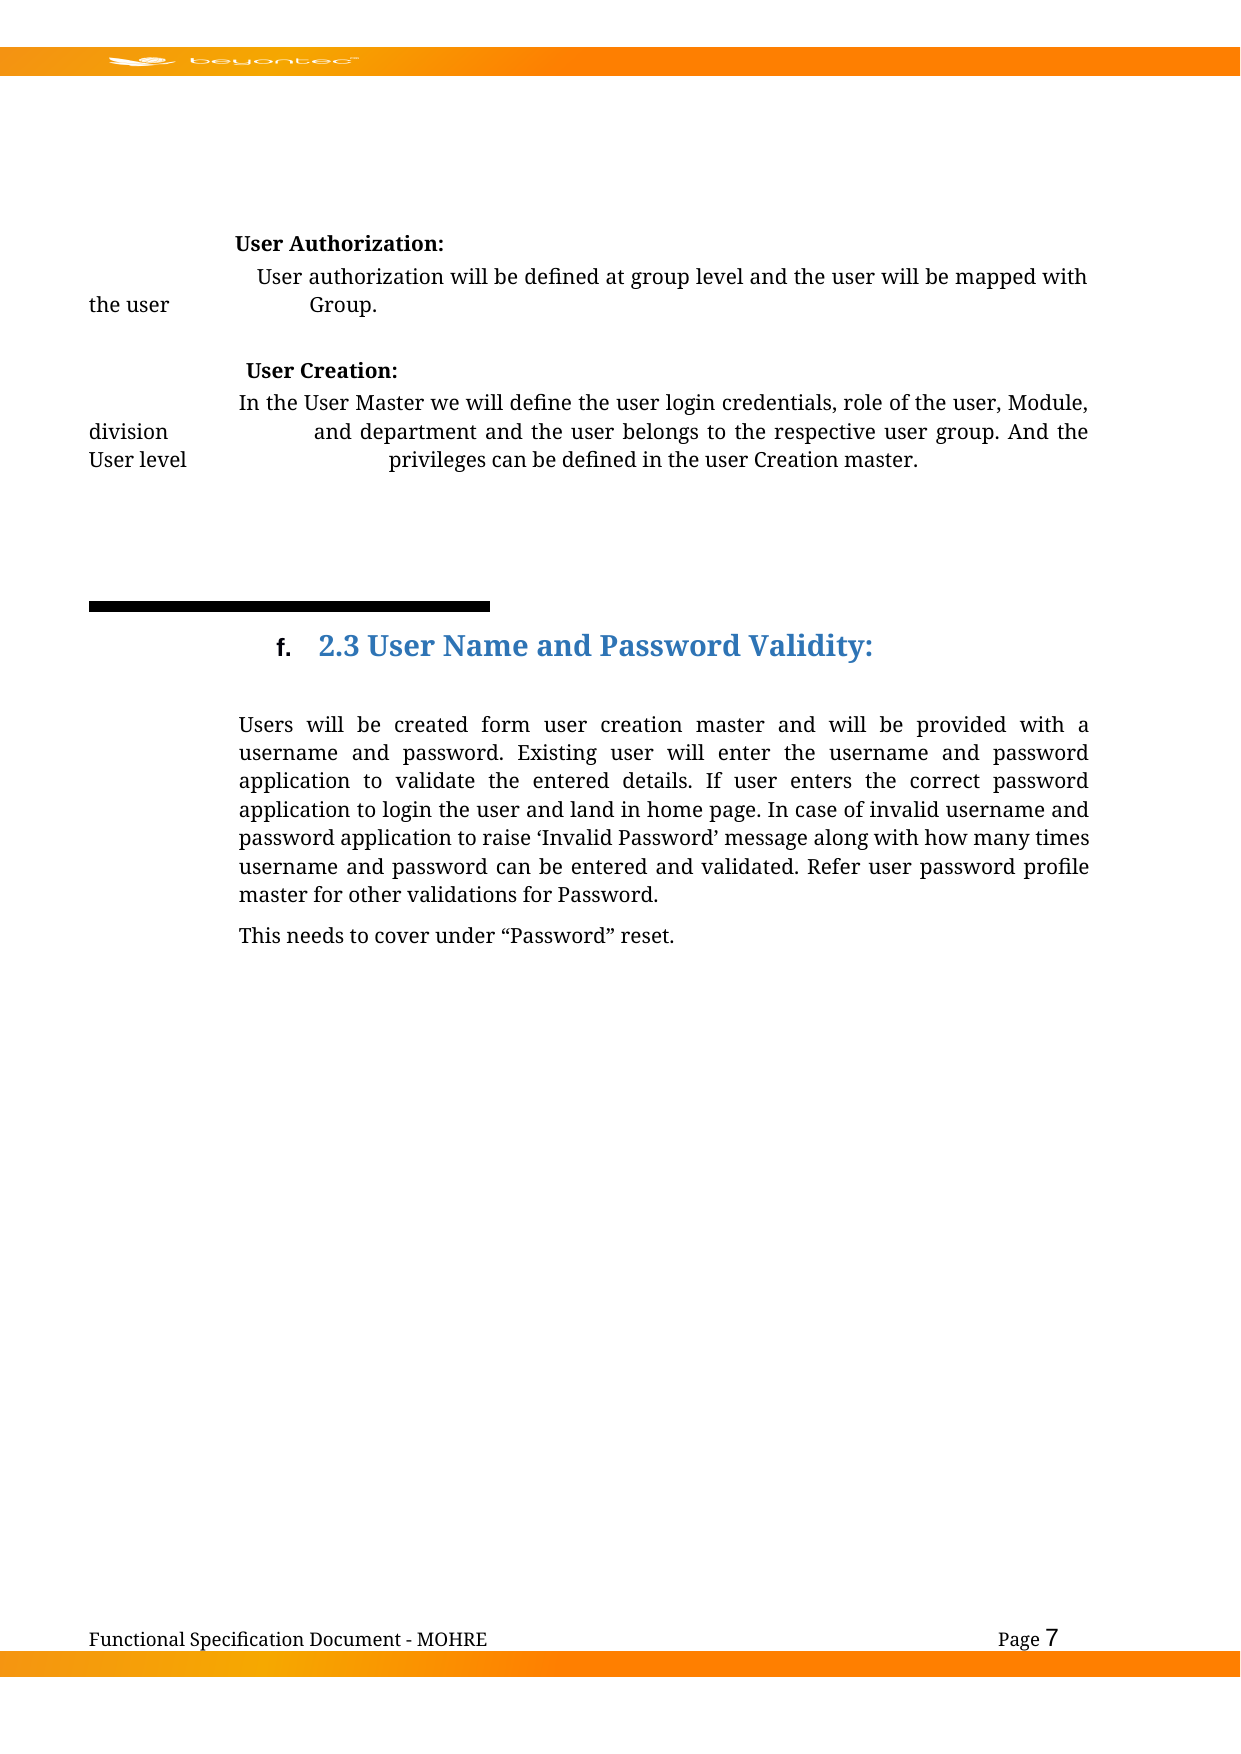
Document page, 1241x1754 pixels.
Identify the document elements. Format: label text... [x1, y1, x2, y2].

text Users will be created form user creation master and will be provided with a username and password. Existing user will enter the username and password application to validate the entered details. If user enters the correct password application to login the user and land in home page. In case of invalid username and password application to raise ‘Invalid Password’ message along with how many times username and password can be entered and validated. Refer user password profile master for other validations for Password. [239, 710, 1090, 909]
text This needs to cover under “Password” reset. [239, 921, 1090, 950]
text In the User Master we will define the user login credentials, role of the user, Module, division and department and the user belongs to the respective user group. And the User level privileges can be defined in the user Creation master. [89, 388, 1090, 474]
picture [0, 47, 1241, 76]
subtitle 2.3 User Name and Password Validity: [276, 625, 1090, 665]
text User Creation: [89, 356, 1090, 384]
text User Authorization: [89, 229, 1090, 258]
text User authorization will be defined at group level and the user will be mapped with the user Group. [89, 262, 1090, 319]
